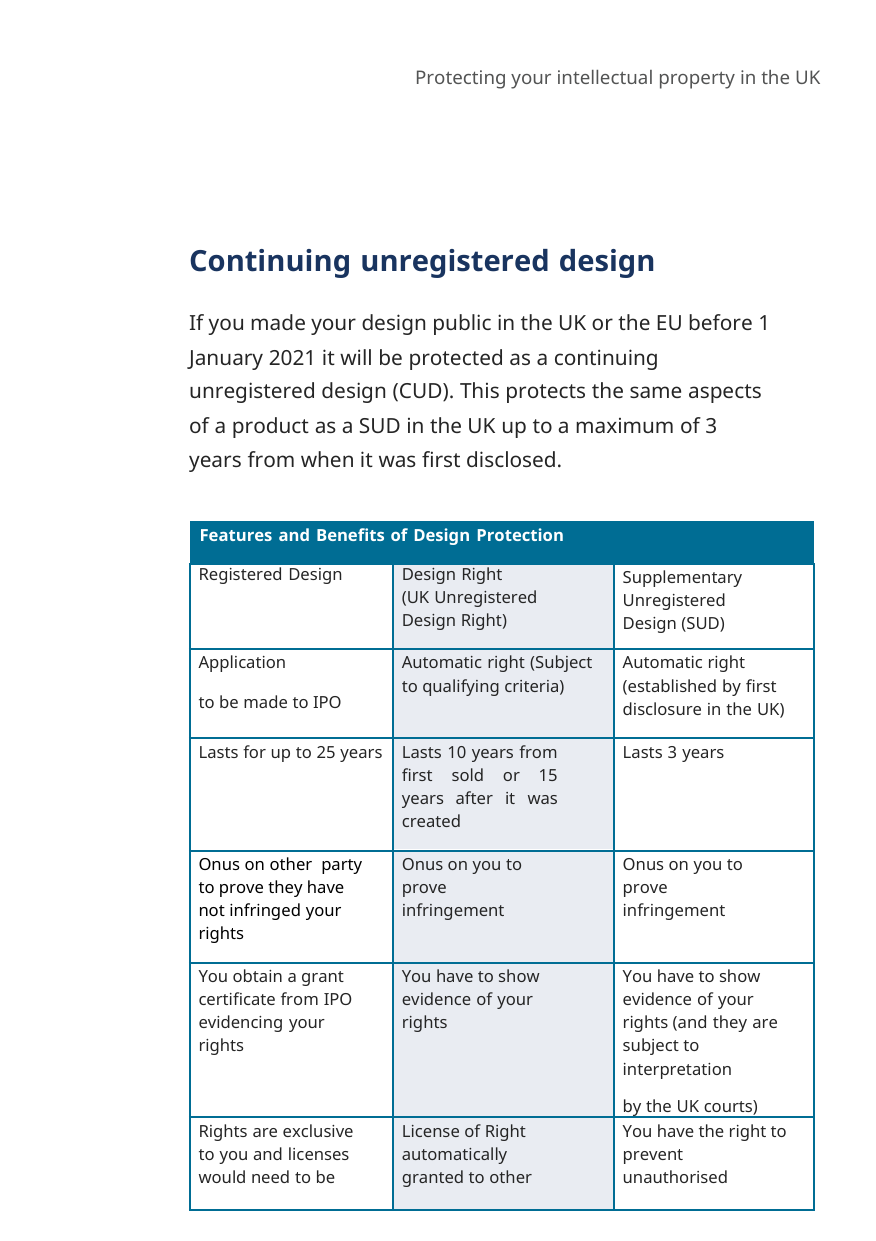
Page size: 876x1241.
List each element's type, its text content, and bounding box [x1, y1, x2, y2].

table_cell Automatic right (Subject to qualifying criteria) [394, 650, 613, 737]
table_cell You have to show evidence of your rights (and they are subject to interpretation by the UK courts) [615, 964, 813, 1116]
table_cell Onus on you to prove infringement [615, 852, 813, 962]
table_cell Registered Design [191, 565, 392, 648]
table_cell You obtain a grant certificate from IPO evidencing your rights [191, 964, 392, 1116]
table_cell Lasts 10 years from first sold or 15 years after it was created [394, 739, 613, 849]
table_cell Onus on you to prove infringement [394, 852, 613, 962]
subtitle Continuing unregistered design [189, 240, 829, 280]
table_cell You have the right to prevent unauthorised [615, 1118, 813, 1209]
table_cell Lasts for up to 25 years [191, 739, 392, 849]
table_cell You have to show evidence of your rights [394, 964, 613, 1116]
table_cell Application to be made to IPO [191, 650, 392, 737]
table_cell Design Right (UK Unregistered Design Right) [394, 565, 613, 648]
table_cell Lasts 3 years [615, 739, 813, 849]
table_cell License of Right automatically granted to other [394, 1118, 613, 1209]
text If you made your design public in the UK or the EU before 1 January 2021 it will be protected as a continuing unregistered design (CUD). This protects the same aspects of a product as a SUD in the UK up to a maximum of 3 years from when it was first disclosed. [189, 308, 775, 473]
table_cell Automatic right (established by first disclosure in the UK) [615, 650, 813, 737]
table_cell Onus on other party to prove they have not infringed your rights [191, 852, 392, 962]
table_cell Rights are exclusive to you and licenses would need to be [191, 1118, 392, 1209]
table_cell Supplementary Unregistered Design (SUD) [615, 565, 813, 648]
table_header Features and Benefits of Design Protection [190, 521, 814, 563]
